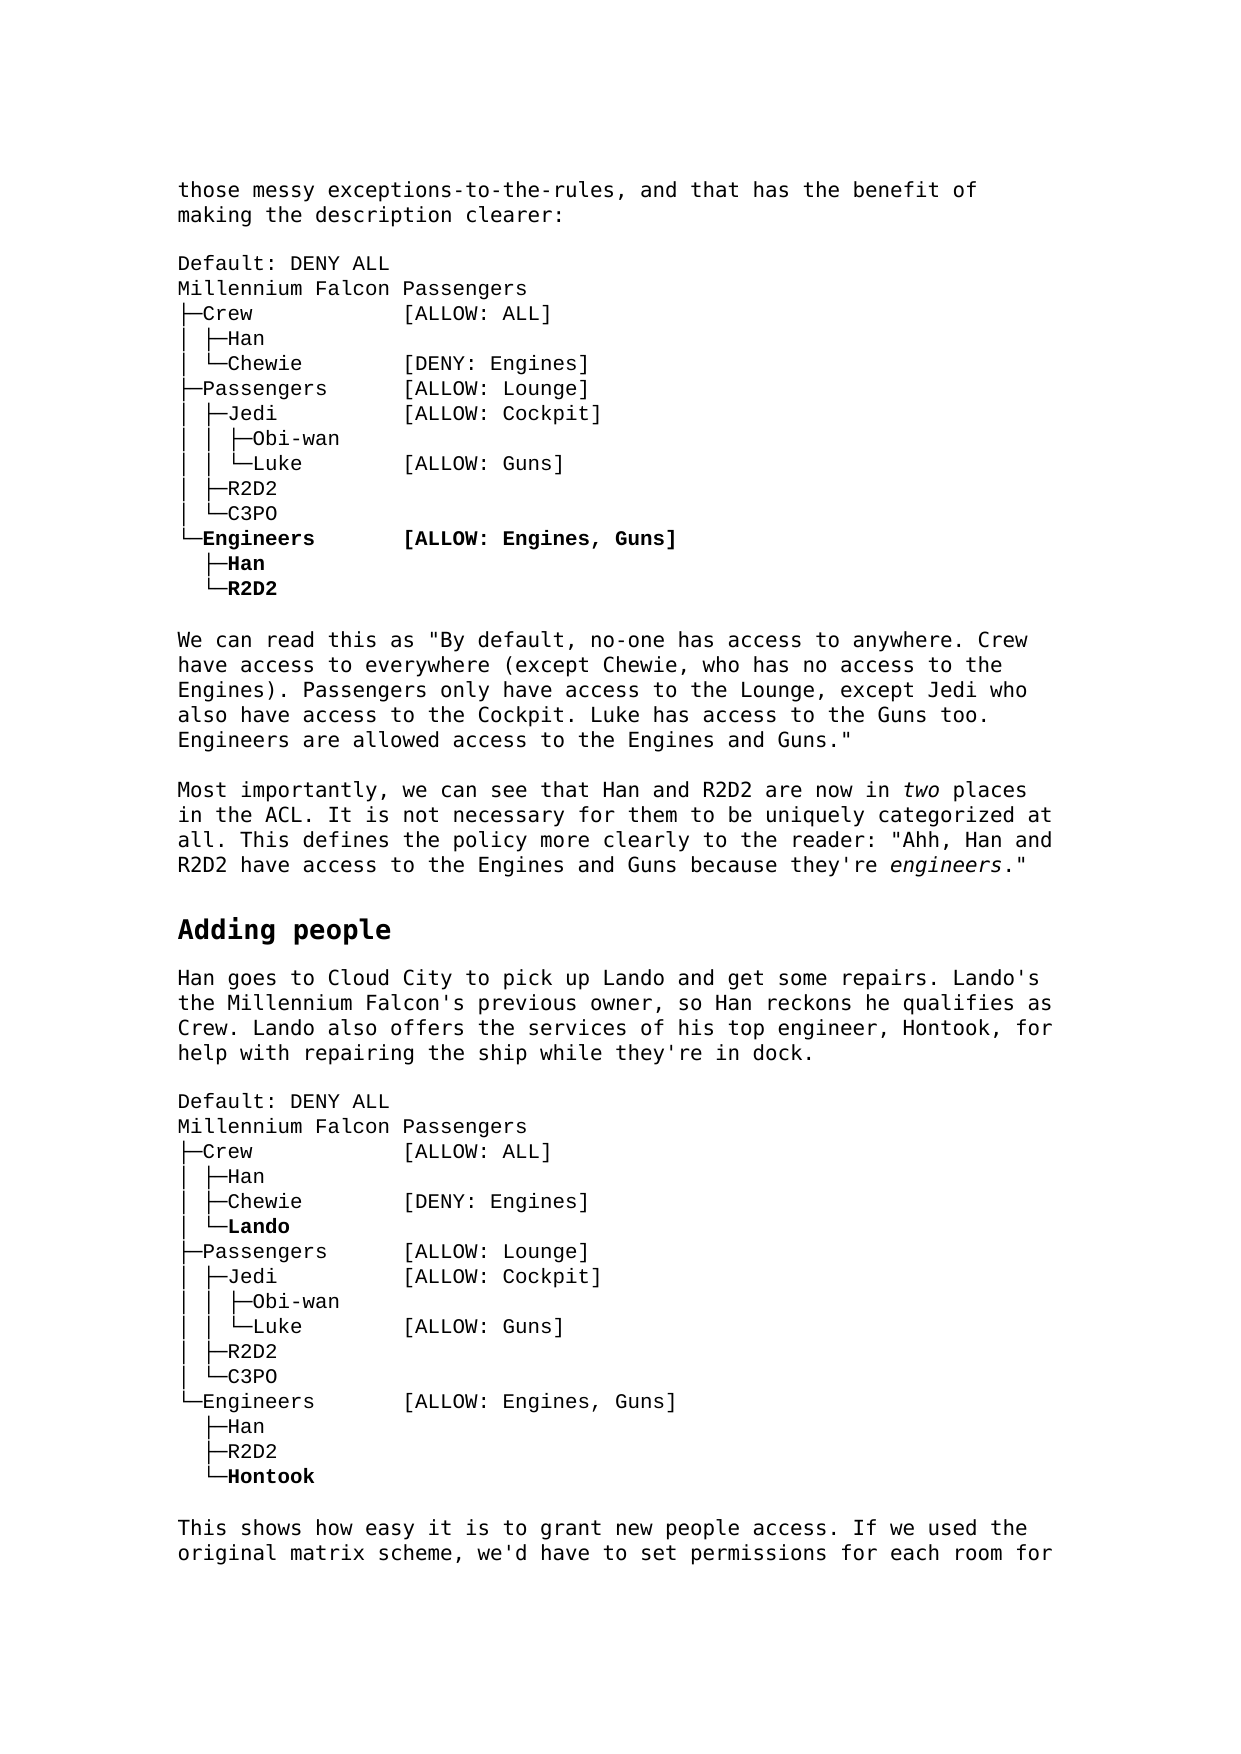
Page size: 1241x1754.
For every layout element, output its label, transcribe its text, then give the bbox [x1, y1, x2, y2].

subtitle Adding people [177, 915, 1063, 946]
text We can read this as "By default, no-one has access to anywhere. Crew have access to everywhere (except Chewie, who has no access to the Engines). Passengers only have access to the Lounge, except Jedi who also have access to the Cockpit. Luke has access to the Guns too. Engineers are allowed access to the Engines and Guns." [177, 627, 1063, 752]
text Default: DENY ALL Millennium Falcon Passengers ├─Crew [ALLOW: ALL] │ ├─Han │ └─Chewie [DENY: Engines] ├─Passengers [ALLOW: Lounge] │ ├─Jedi [ALLOW: Cockpit] │ │ ├─Obi-wan │ │ └─Luke [ALLOW: Guns] │ ├─R2D2 │ └─C3PO └─Engineers [ALLOW: Engines, Guns] ├─Han └─R2D2 [177, 252, 1063, 602]
text Default: DENY ALL Millennium Falcon Passengers ├─Crew [ALLOW: ALL] │ ├─Han │ ├─Chewie [DENY: Engines] │ └─Lando ├─Passengers [ALLOW: Lounge] │ ├─Jedi [ALLOW: Cockpit] │ │ ├─Obi-wan │ │ └─Luke [ALLOW: Guns] │ ├─R2D2 │ └─C3PO └─Engineers [ALLOW: Engines, Guns] ├─Han ├─R2D2 └─Hontook [177, 1090, 1063, 1490]
text This shows how easy it is to grant new people access. If we used the original matrix scheme, we'd have to set permissions for each room for [177, 1515, 1063, 1565]
text those messy exceptions-to-the-rules, and that has the benefit of making the description clearer: [177, 177, 1063, 227]
text Most importantly, we can see that Han and R2D2 are now in two places in the ACL. It is not necessary for them to be uniquely categorized at all. This defines the policy more clearly to the reader: "Ahh, Han and R2D2 have access to the Engines and Guns because they're engineers." [177, 777, 1063, 877]
text Han goes to Cloud City to pick up Lando and get some repairs. Lando's the Millennium Falcon's previous owner, so Han reckons he qualifies as Crew. Lando also offers the services of his top engineer, Hontook, for help with repairing the ship while they're in dock. [177, 965, 1063, 1065]
